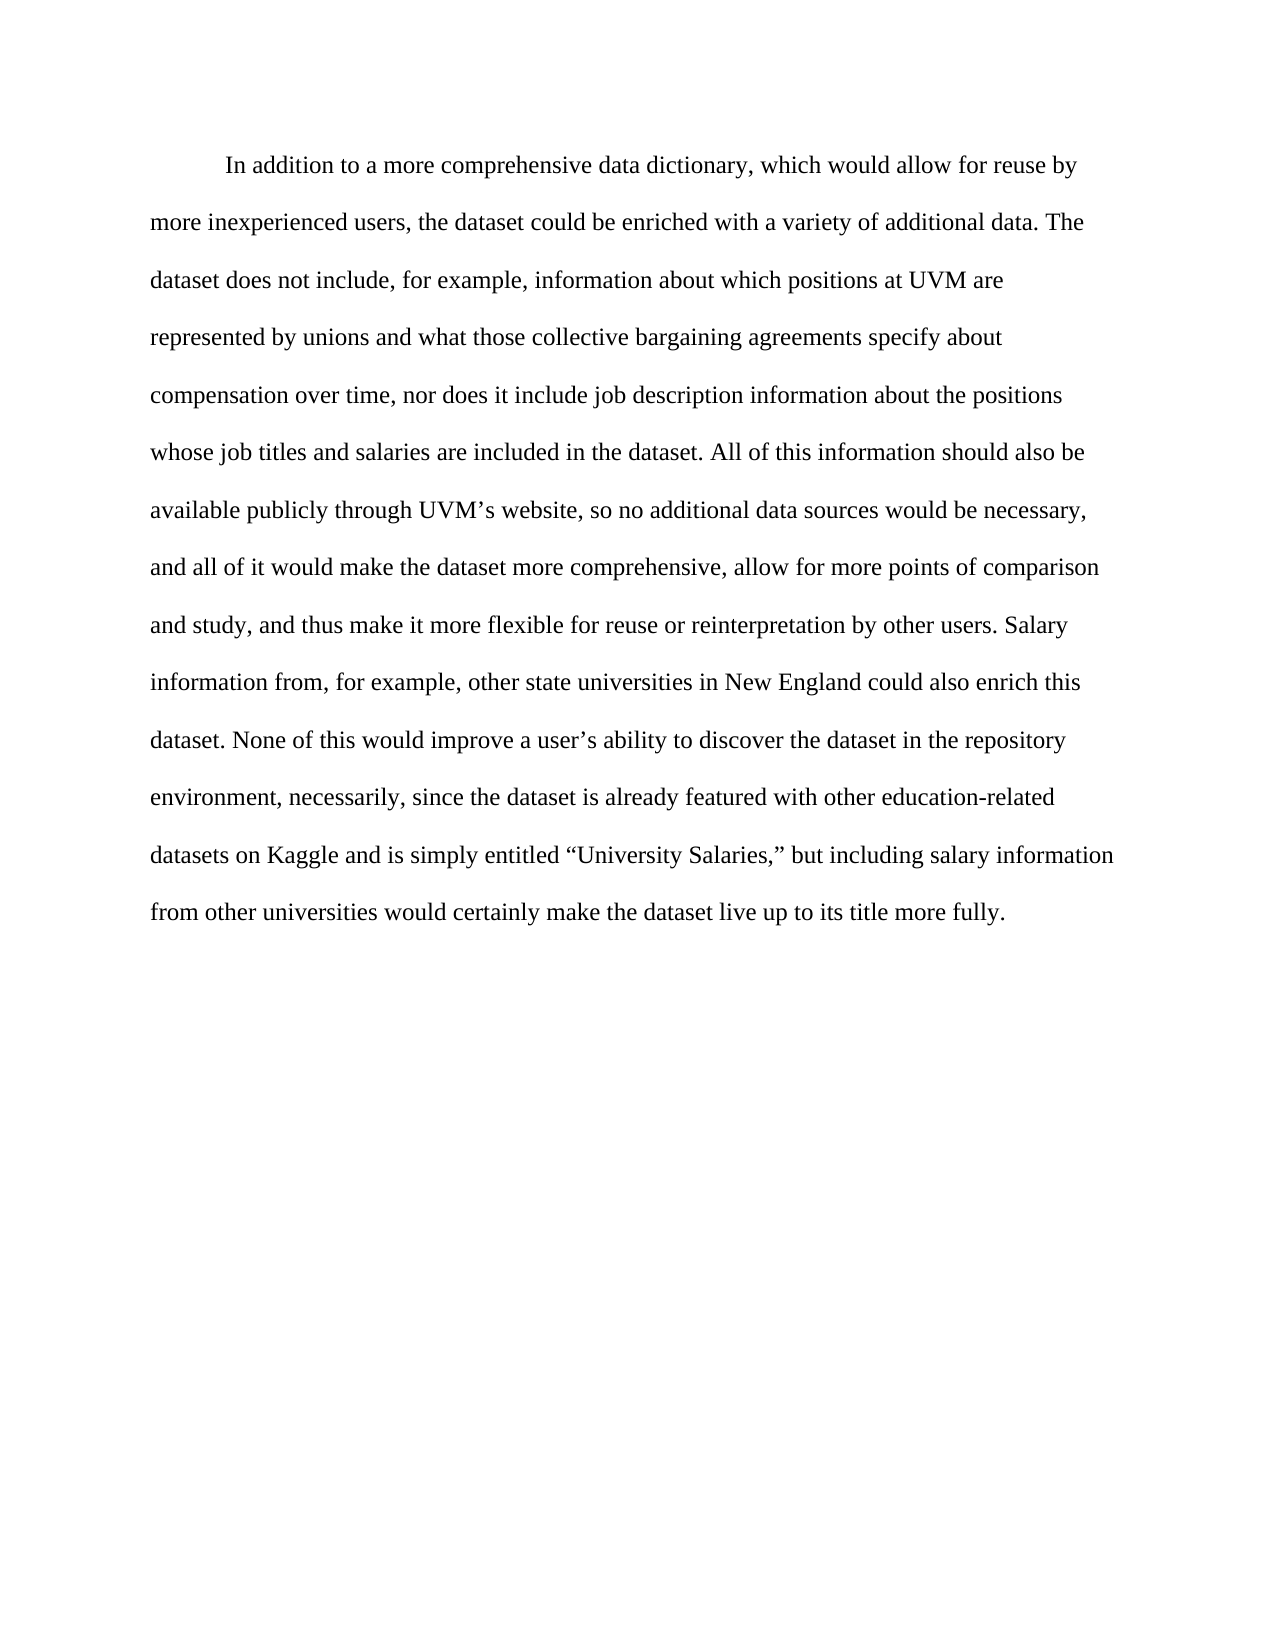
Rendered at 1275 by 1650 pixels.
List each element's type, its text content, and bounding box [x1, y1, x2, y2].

text In addition to a more comprehensive data dictionary, which would allow for reuse by more inexperienced users, the dataset could be enriched with a variety of additional data. The dataset does not include, for example, information about which positions at UVM are represented by unions and what those collective bargaining agreements specify about compensation over time, nor does it include job description information about the positions whose job titles and salaries are included in the dataset. All of this information should also be available publicly through UVM’s website, so no additional data sources would be necessary, and all of it would make the dataset more comprehensive, allow for more points of comparison and study, and thus make it more flexible for reuse or reinterpretation by other users. Salary information from, for example, other state universities in New England could also enrich this dataset. None of this would improve a user’s ability to discover the dataset in the repository environment, necessarily, since the dataset is already featured with other education-related datasets on Kaggle and is simply entitled “University Salaries,” but including salary information from other universities would certainly make the dataset live up to its title more fully. [150, 150, 1125, 926]
